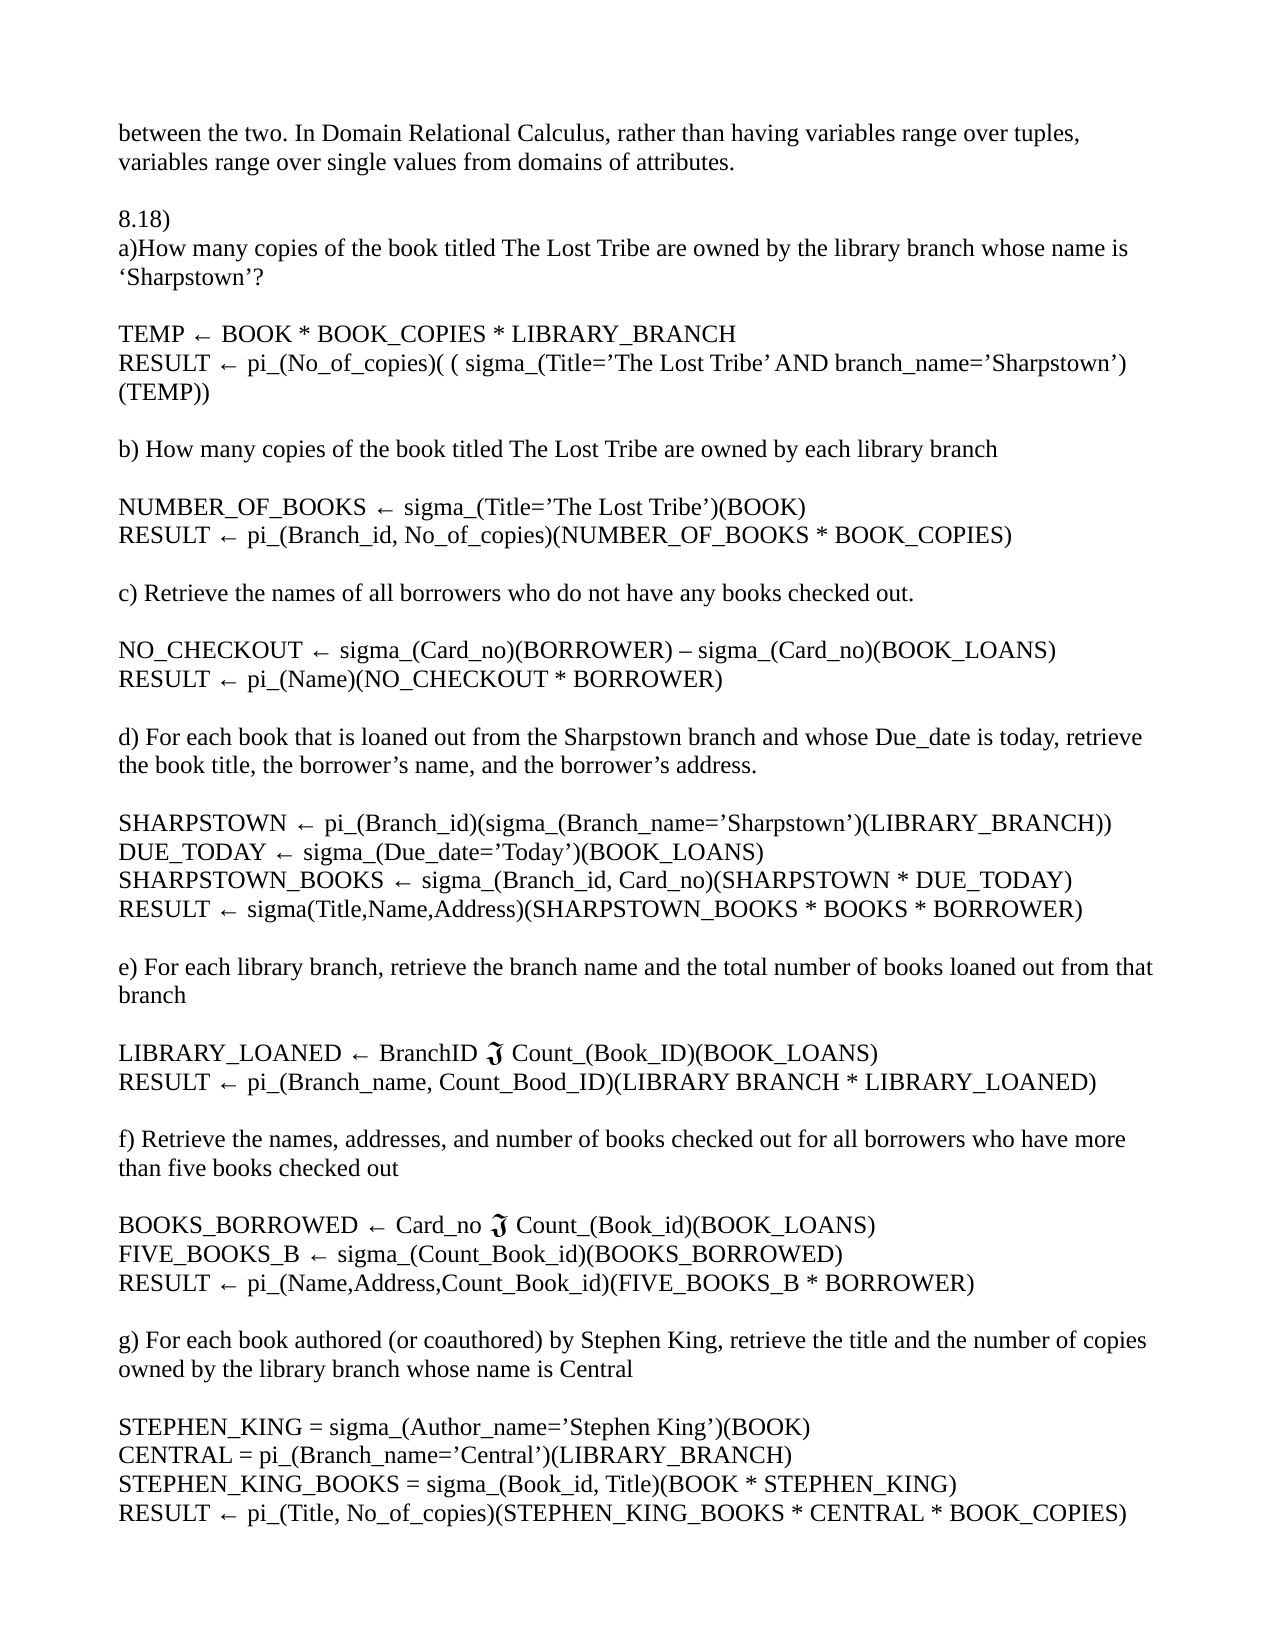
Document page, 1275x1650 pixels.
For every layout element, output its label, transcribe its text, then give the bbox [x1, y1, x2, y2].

text b) How many copies of the book titled The Lost Tribe are owned by each library branch [118, 434, 1157, 463]
text c) Retrieve the names of all borrowers who do not have any books checked out. [118, 578, 1157, 607]
text between the two. In Domain Relational Calculus, rather than having variables range over tuples, variables range over single values from domains of attributes. [118, 118, 1157, 176]
text LIBRARY_LOANED ← BranchID 𝕵 Count_(Book_ID)(BOOK_LOANS) [118, 1038, 1157, 1067]
text g) For each book authored (or coauthored) by Stephen King, retrieve the title and the number of copies owned by the library branch whose name is Central [118, 1326, 1157, 1383]
text TEMP ← BOOK * BOOK_COPIES * LIBRARY_BRANCH [118, 319, 1157, 348]
text f) Retrieve the names, addresses, and number of books checked out for all borrowers who have more than five books checked out [118, 1124, 1157, 1182]
text a)How many copies of the book titled The Lost Tribe are owned by the library branch whose name is ‘Sharpstown’? [118, 233, 1157, 291]
text 8.18) [118, 204, 1157, 233]
text NUMBER_OF_BOOKS ← sigma_(Title=’The Lost Tribe’)(BOOK) [118, 492, 1157, 521]
text d) For each book that is loaned out from the Sharpstown branch and whose Due_date is today, retrieve the book title, the borrower’s name, and the borrower’s address. [118, 722, 1157, 779]
text RESULT ← pi_(Branch_name, Count_Bood_ID)(LIBRARY BRANCH * LIBRARY_LOANED) [118, 1067, 1157, 1096]
text e) For each library branch, retrieve the branch name and the total number of books loaned out from that branch [118, 952, 1157, 1009]
text DUE_TODAY ← sigma_(Due_date=’Today’)(BOOK_LOANS) [118, 837, 1157, 866]
text SHARPSTOWN ← pi_(Branch_id)(sigma_(Branch_name=’Sharpstown’)(LIBRARY_BRANCH)) [118, 808, 1157, 837]
text RESULT ← sigma(Title,Name,Address)(SHARPSTOWN_BOOKS * BOOKS * BORROWER) [118, 894, 1157, 923]
text NO_CHECKOUT ← sigma_(Card_no)(BORROWER) – sigma_(Card_no)(BOOK_LOANS) [118, 636, 1157, 664]
text RESULT ← pi_(Branch_id, No_of_copies)(NUMBER_OF_BOOKS * BOOK_COPIES) [118, 521, 1157, 549]
text BOOKS_BORROWED ← Card_no 𝕵 Count_(Book_id)(BOOK_LOANS) [118, 1211, 1157, 1239]
text FIVE_BOOKS_B ← sigma_(Count_Book_id)(BOOKS_BORROWED) [118, 1239, 1157, 1268]
text STEPHEN_KING = sigma_(Author_name=’Stephen King’)(BOOK) [118, 1412, 1157, 1441]
text RESULT ← pi_(Title, No_of_copies)(STEPHEN_KING_BOOKS * CENTRAL * BOOK_COPIES) [118, 1498, 1157, 1527]
text RESULT ← pi_(No_of_copies)( ( sigma_(Title=’The Lost Tribe’ AND branch_name=’Sharpstown’)(TEMP)) [118, 348, 1157, 406]
text SHARPSTOWN_BOOKS ← sigma_(Branch_id, Card_no)(SHARPSTOWN * DUE_TODAY) [118, 866, 1157, 894]
text CENTRAL = pi_(Branch_name=’Central’)(LIBRARY_BRANCH) [118, 1441, 1157, 1469]
text STEPHEN_KING_BOOKS = sigma_(Book_id, Title)(BOOK * STEPHEN_KING) [118, 1469, 1157, 1498]
text RESULT ← pi_(Name,Address,Count_Book_id)(FIVE_BOOKS_B * BORROWER) [118, 1268, 1157, 1297]
text RESULT ← pi_(Name)(NO_CHECKOUT * BORROWER) [118, 664, 1157, 693]
